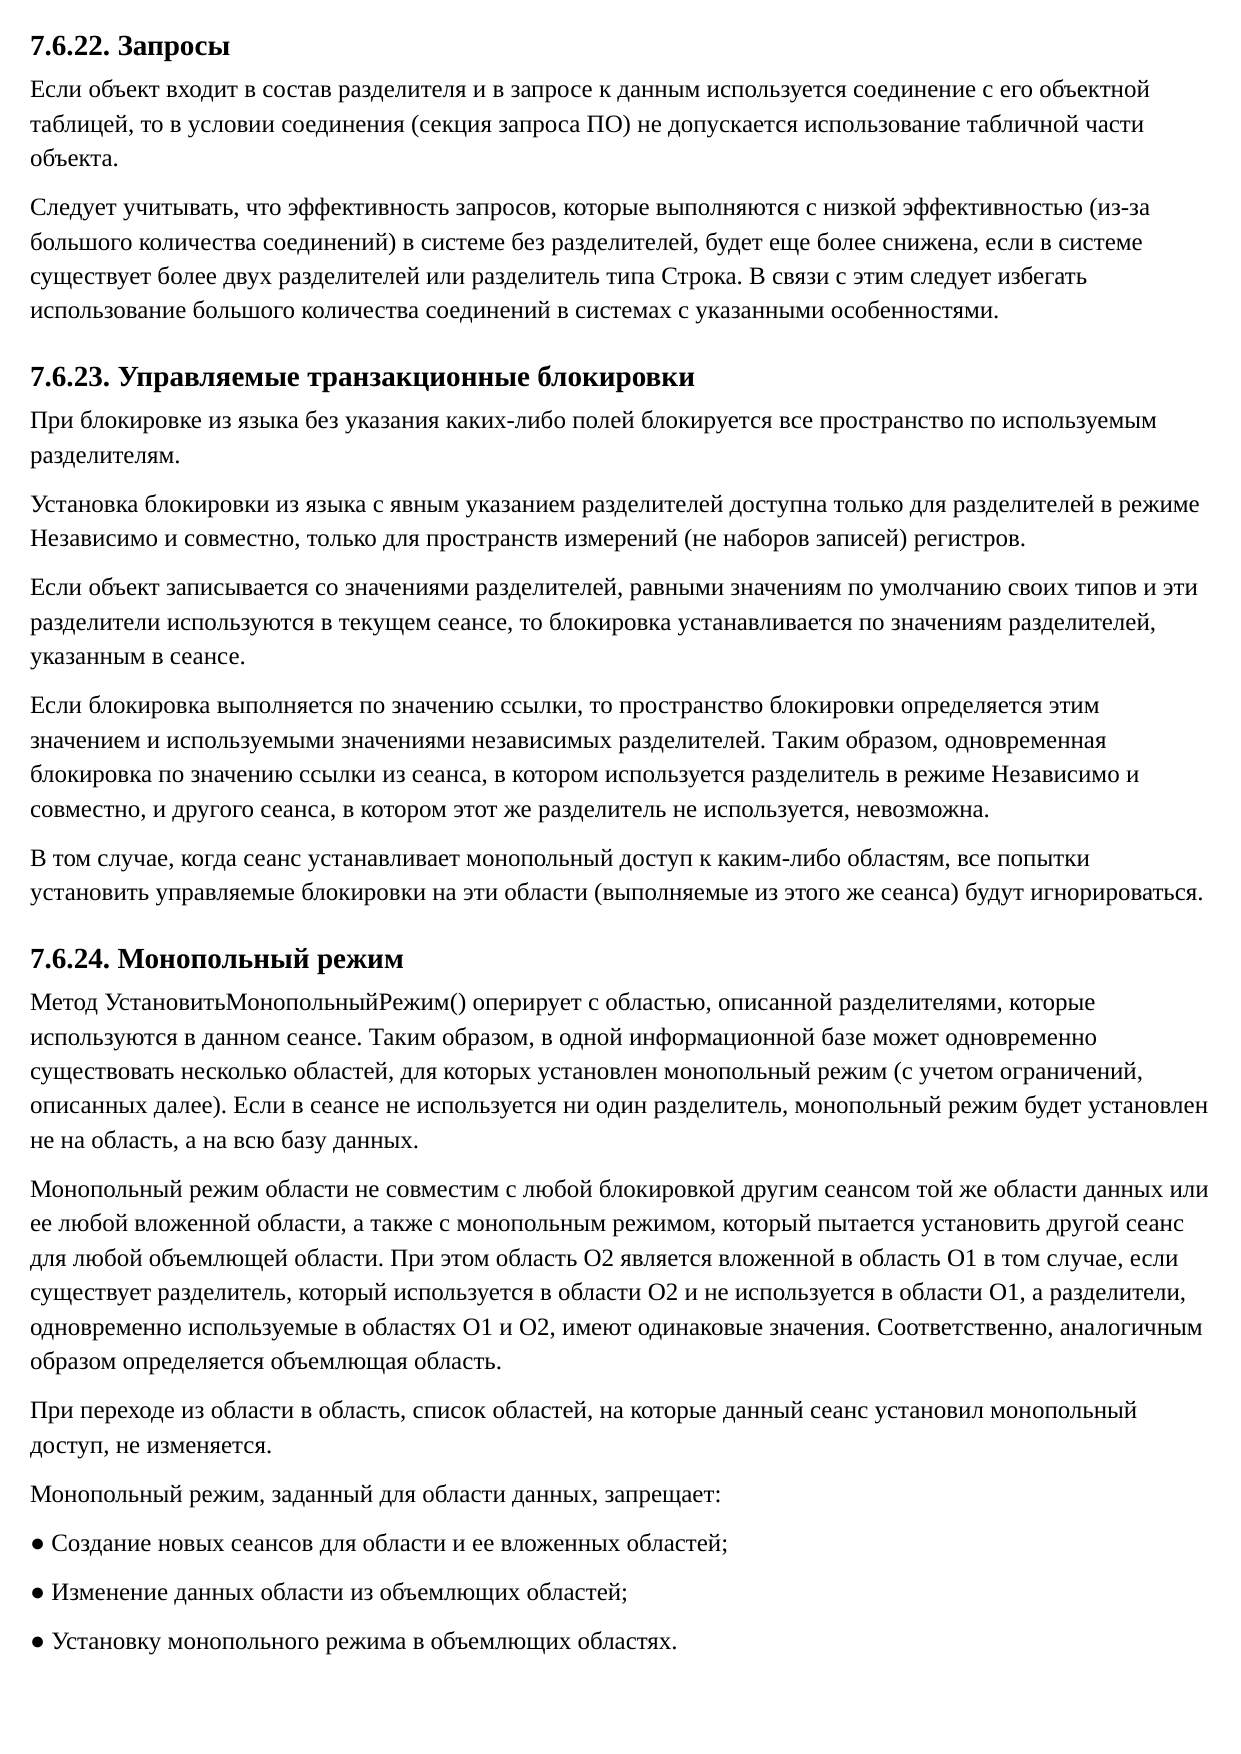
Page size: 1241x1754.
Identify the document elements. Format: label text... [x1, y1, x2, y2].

text В том случае, когда сеанс устанавливает монопольный доступ к каким-либо областям, все попытки установить управляемые блокировки на эти области (выполняемые из этого же сеанса) будут игнорироваться. [30, 843, 1211, 906]
text Метод УстановитьМонопольныйРежим() оперирует с областью, описанной разделителями, которые используются в данном сеансе. Таким образом, в одной информационной базе может одновременно существовать несколько областей, для которых установлен монопольный режим (с учетом ограничений, описанных далее). Если в сеансе не используется ни один разделитель, монопольный режим будет установлен не на область, а на всю базу данных. [30, 987, 1211, 1154]
text Если блокировка выполняется по значению ссылки, то пространство блокировки определяется этим значением и используемыми значениями независимых разделителей. Таким образом, одновременная блокировка по значению ссылки из сеанса, в котором используется разделитель в режиме Независимо и совместно, и другого сеанса, в котором этот же разделитель не используется, невозможна. [30, 690, 1211, 823]
text Если объект входит в состав разделителя и в запросе к данным используется соединение с его объектной таблицей, то в условии соединения (секция запроса ПО) не допускается использование табличной части объекта. [30, 74, 1211, 172]
text Если объект записывается со значениями разделителей, равными значениям по умолчанию своих типов и эти разделители используются в текущем сеансе, то блокировка устанавливается по значениям разделителей, указанным в сеансе. [30, 572, 1211, 670]
subtitle 7.6.23. Управляемые транзакционные блокировки [30, 359, 1211, 393]
text Установка блокировки из языка с явным указанием разделителей доступна только для разделителей в режиме Независимо и совместно, только для пространств измерений (не наборов записей) регистров. [30, 489, 1211, 552]
subtitle 7.6.22. Запросы [30, 28, 1211, 62]
text Монопольный режим, заданный для области данных, запрещает: [30, 1479, 1211, 1508]
text Следует учитывать, что эффективность запросов, которые выполняются с низкой эффективностью (из-за большого количества соединений) в системе без разделителей, будет еще более снижена, если в системе существует более двух разделителей или разделитель типа Строка. В связи с этим следует избегать использование большого количества соединений в системах с указанными особенностями. [30, 192, 1211, 324]
text При переходе из области в область, список областей, на которые данный сеанс установил монопольный доступ, не изменяется. [30, 1396, 1211, 1459]
text ● Создание новых сеансов для области и ее вложенных областей; [30, 1528, 1211, 1557]
text Монопольный режим области не совместим с любой блокировкой другим сеансом той же области данных или ее любой вложенной области, а также с монопольным режимом, который пытается установить другой сеанс для любой объемлющей области. При этом область О2 является вложенной в область О1 в том случае, если существует разделитель, который используется в области O2 и не используется в области О1, а разделители, одновременно используемые в областях О1 и О2, имеют одинаковые значения. Соответственно, аналогичным образом определяется объемлющая область. [30, 1174, 1211, 1375]
text ● Установку монопольного режима в объемлющих областях. [30, 1626, 1211, 1655]
text ● Изменение данных области из объемлющих областей; [30, 1577, 1211, 1606]
subtitle 7.6.24. Монопольный режим [30, 941, 1211, 974]
text При блокировке из языка без указания каких-либо полей блокируется все пространство по используемым разделителям. [30, 405, 1211, 468]
